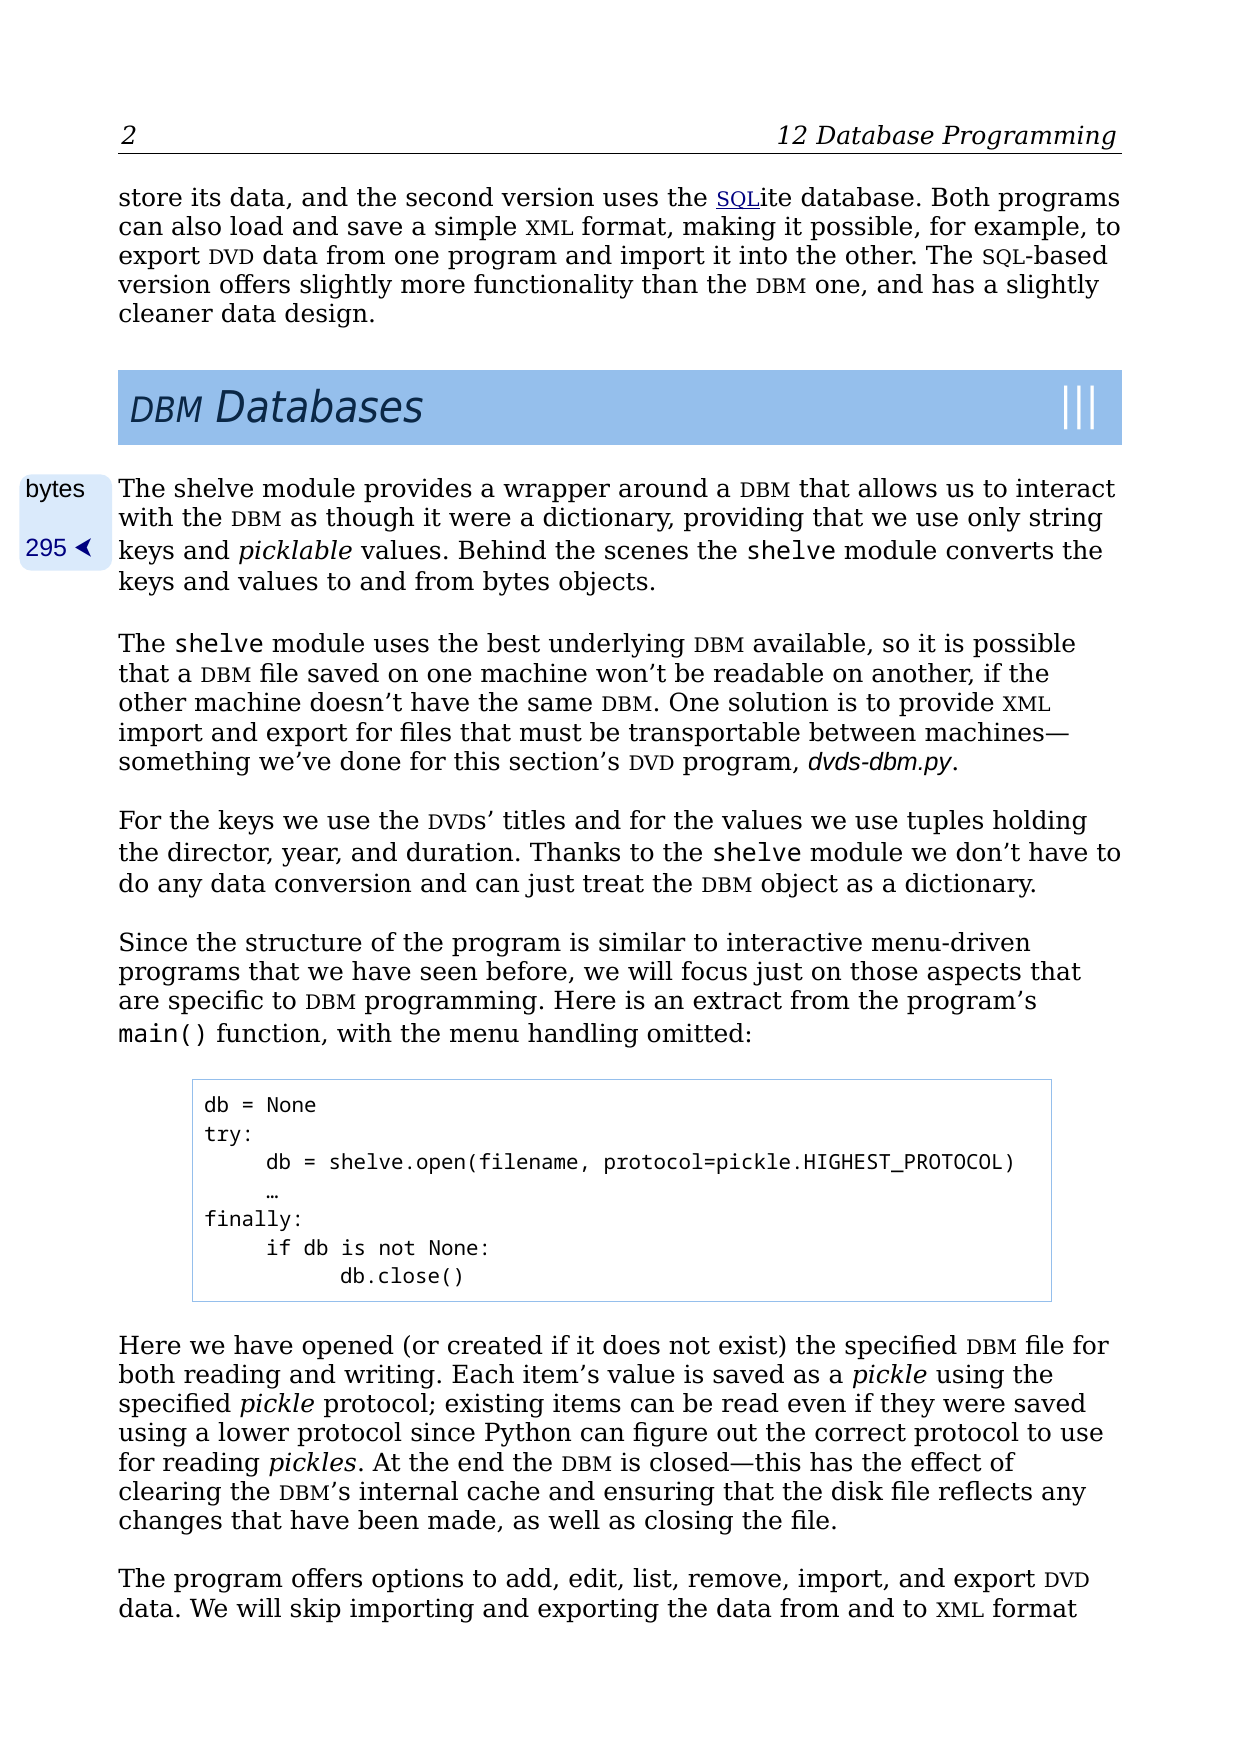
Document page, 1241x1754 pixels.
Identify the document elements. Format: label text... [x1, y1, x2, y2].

subtitle dbm Databases [118, 370, 1122, 445]
text if db is not None: [193, 1221, 1051, 1249]
text db.close() [193, 1249, 1051, 1301]
text The program offers options to add, edit, list, remove, import, and export dvd data. We will skip importing and exporting the data from and to xml format [118, 1565, 1122, 1623]
text db = None [193, 1080, 1051, 1107]
text Since the structure of the program is similar to interactive menu-driven programs that we have seen before, we will focus just on those aspects that are specific to dbm programming. Here is an extract from the program’s main() function, with the menu handling omitted: [118, 928, 1122, 1049]
text Here we have opened (or created if it does not exist) the specified dbm file for both reading and writing. Each item’s value is saved as a pickle using the specified pickle protocol; existing items can be read even if they were saved using a lower protocol since Python can figure out the correct protocol to use for reading pickles. At the end the dbm is closed—this has the effect of clearing the dbm’s internal cache and ensuring that the disk file reflects any changes that have been made, as well as closing the file. [118, 1331, 1122, 1535]
text store its data, and the second version uses the sqlite database. Both programs can also load and save a simple xml format, making it possible, for example, to export dvd data from one program and import it into the other. The sql-based version offers slightly more functionality than the dbm one, and has a slightly cleaner data design. [118, 183, 1122, 328]
text db = shelve.open(filename, protocol=pickle.HIGHEST_PROTOCOL) [193, 1136, 1051, 1164]
text For the keys we use the dvds’ titles and for the values we use tuples holding the director, year, and duration. Thanks to the shelve module we don’t have to do any data conversion and can just treat the dbm object as a dictionary. [118, 806, 1122, 898]
text The shelve module provides a wrapper around a dbm that allows us to interact with the dbm as though it were a dictionary, providing that we use only string keys and picklable values. Behind the scenes the shelve module converts the keys and values to and from bytes objects. [118, 474, 1122, 596]
text ||| [1039, 379, 1098, 430]
text finally: [193, 1192, 1051, 1221]
text try: [193, 1107, 1051, 1136]
text … [193, 1164, 1051, 1192]
text The shelve module uses the best underlying dbm available, so it is possible that a dbm file saved on one machine won’t be readable on another, if the other machine doesn’t have the same dbm. One solution is to provide xml import and export for files that must be transportable between machines—something we’ve done for this section’s dvd program, dvds-dbm.py. [118, 625, 1122, 776]
